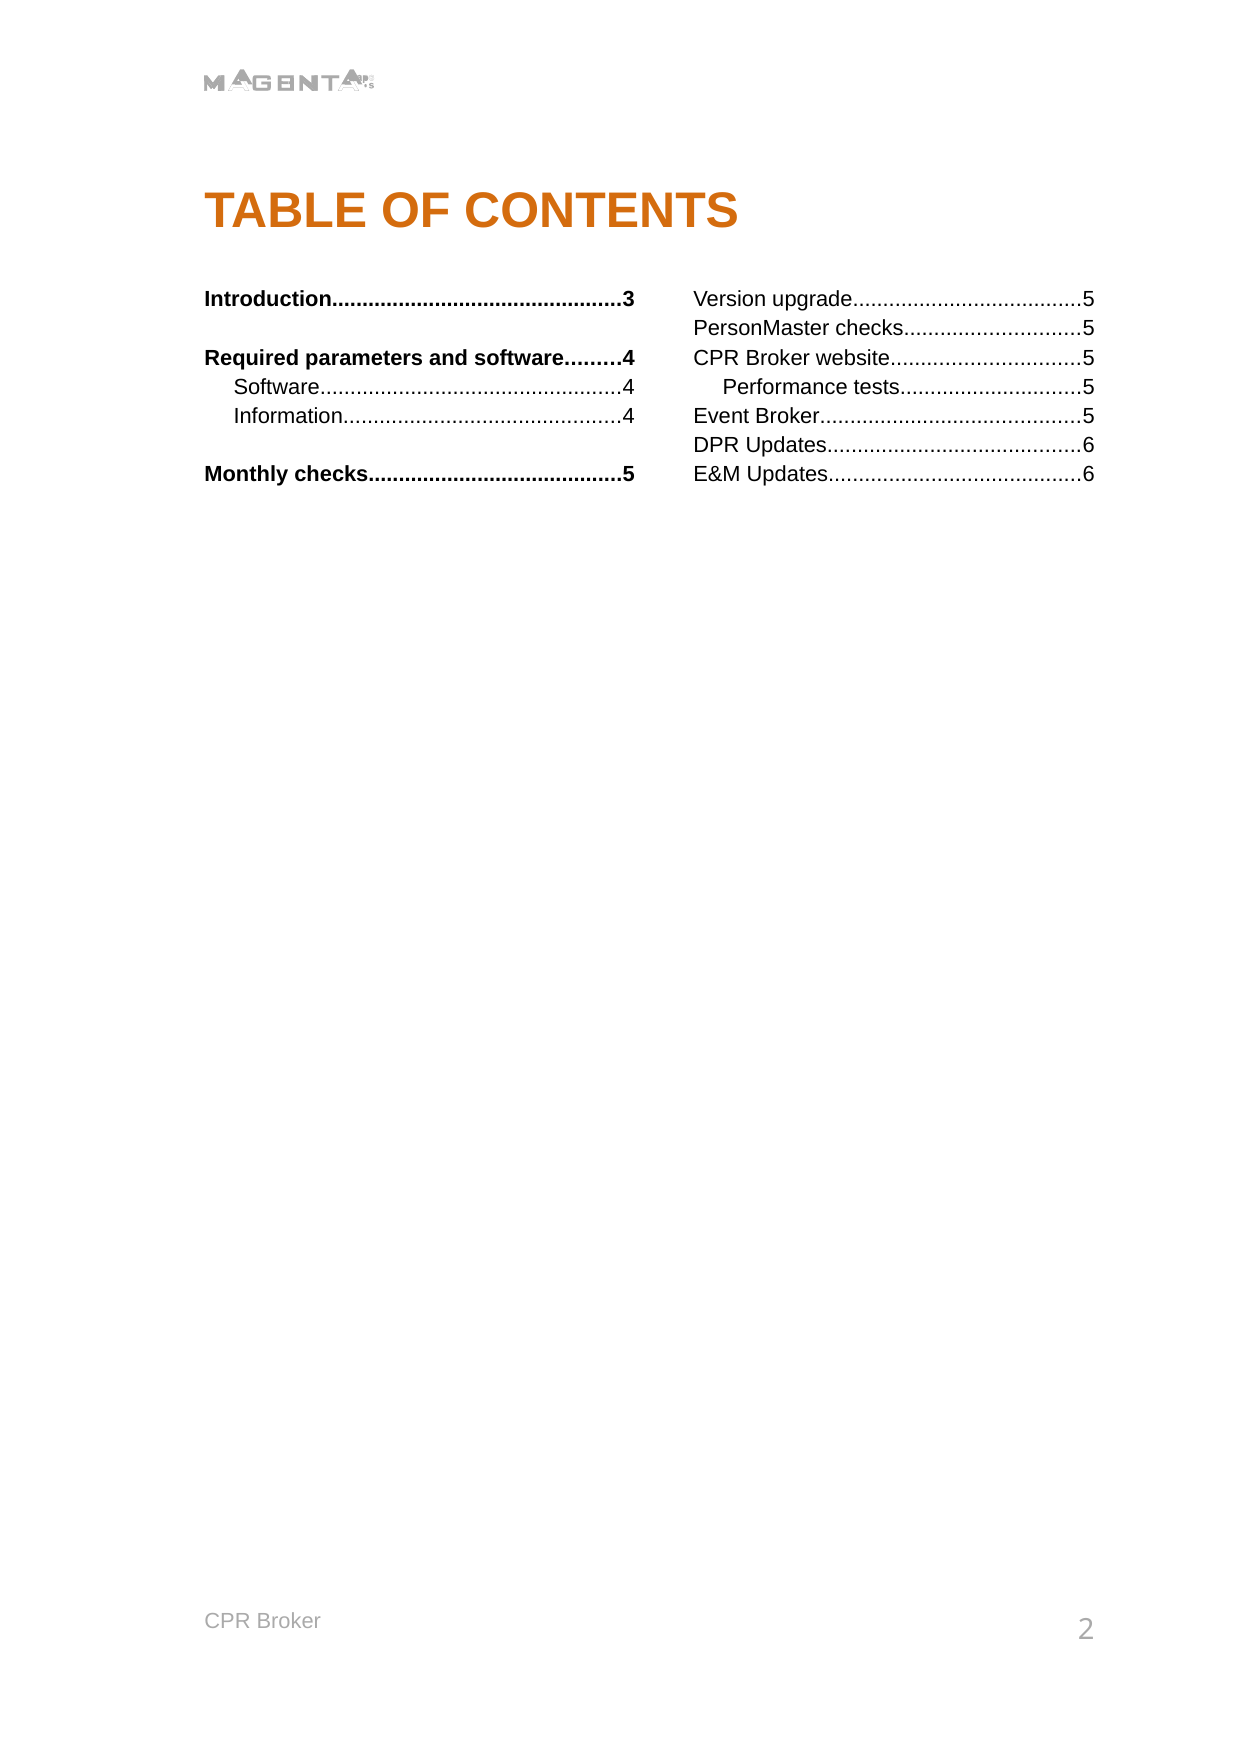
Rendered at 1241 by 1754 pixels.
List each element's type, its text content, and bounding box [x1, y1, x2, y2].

text Introduction 3 [204, 283, 634, 312]
text Software 4 [233, 371, 634, 400]
text Version upgrade 5 [693, 283, 1094, 312]
text Information 4 [233, 400, 634, 429]
text Monthly checks 5 [204, 458, 634, 487]
subtitle Table of Contents [204, 181, 1094, 239]
text CPR Broker website 5 [693, 342, 1094, 371]
text DPR Updates 6 [693, 429, 1094, 458]
text E&M Updates 6 [693, 458, 1094, 487]
text Event Broker 5 [693, 400, 1094, 429]
text PersonMaster checks 5 [693, 312, 1094, 342]
text Performance tests 5 [722, 371, 1094, 400]
text Required parameters and software 4 [204, 342, 634, 371]
